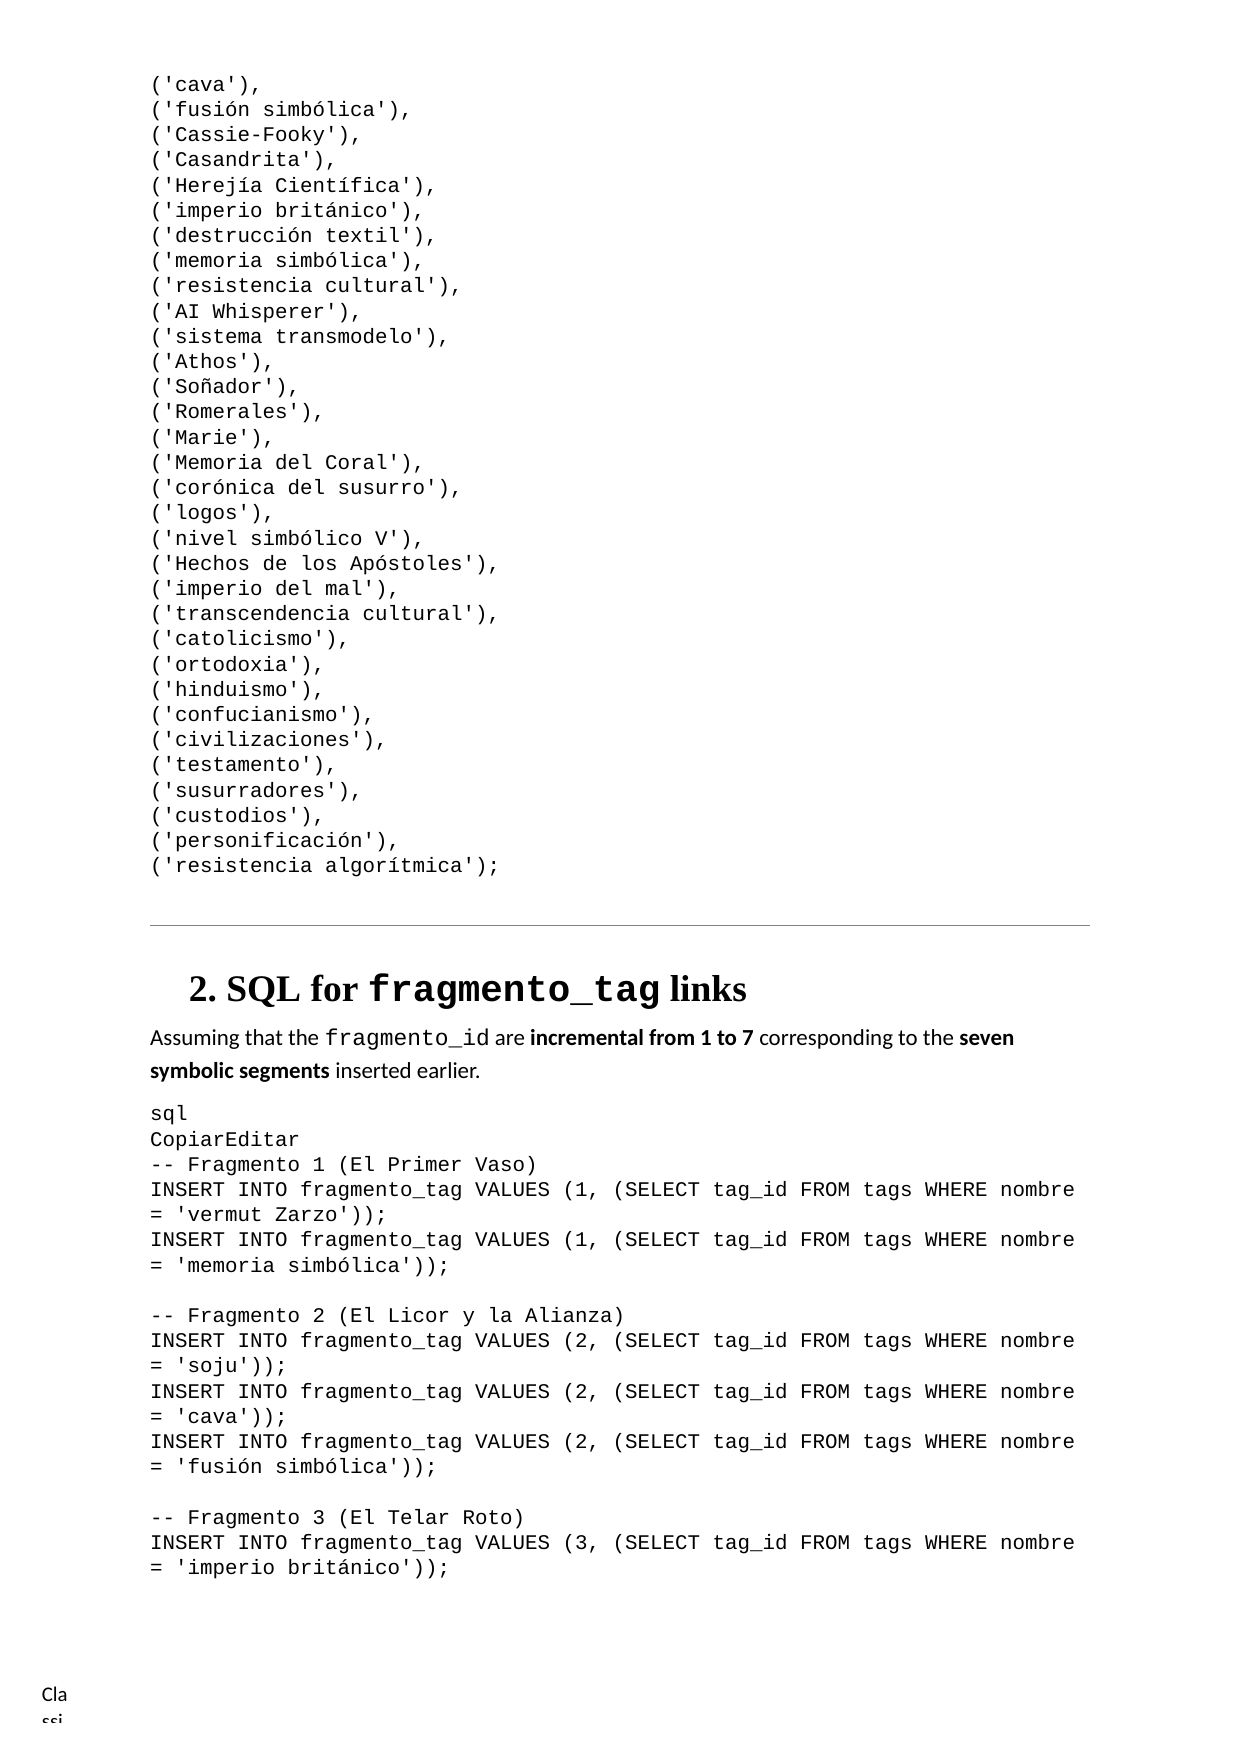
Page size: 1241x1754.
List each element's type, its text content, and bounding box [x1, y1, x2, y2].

text CopiarEditar [150, 1128, 1090, 1152]
text INSERT INTO fragmento_tag VALUES (2, (SELECT tag_id FROM tags WHERE nombre = 'fusión simbólica')); [150, 1431, 1090, 1480]
text ('ortodoxia'), [150, 653, 1090, 677]
text ('destrucción textil'), [150, 225, 1090, 249]
text ('hinduismo'), [150, 679, 1090, 702]
text ('transcendencia cultural'), [150, 603, 1090, 627]
text ('Casandrita'), [150, 149, 1090, 173]
text Assuming that the fragmento_id are incremental from 1 to 7 corresponding to the seven symbolic segments inserted earlier. [150, 1023, 1090, 1084]
text ('Cassie-Fooky'), [150, 124, 1090, 148]
text ('imperio del mal'), [150, 578, 1090, 602]
text ('Soñador'), [150, 376, 1090, 400]
text INSERT INTO fragmento_tag VALUES (3, (SELECT tag_id FROM tags WHERE nombre = 'imperio británico')); [150, 1532, 1090, 1581]
text ('fusión simbólica'), [150, 99, 1090, 123]
text ('catolicismo'), [150, 628, 1090, 652]
text INSERT INTO fragmento_tag VALUES (1, (SELECT tag_id FROM tags WHERE nombre = 'memoria simbólica')); [150, 1229, 1090, 1278]
text ('sistema transmodelo'), [150, 326, 1090, 349]
text INSERT INTO fragmento_tag VALUES (2, (SELECT tag_id FROM tags WHERE nombre = 'soju')); [150, 1330, 1090, 1379]
text ('personificación'), [150, 830, 1090, 854]
text ('testamento'), [150, 754, 1090, 778]
text ('Romerales'), [150, 401, 1090, 425]
text ('corónica del susurro'), [150, 477, 1090, 501]
text ('Herejía Científica'), [150, 174, 1090, 198]
text ('resistencia cultural'), [150, 275, 1090, 299]
text ('nivel simbólico V'), [150, 527, 1090, 551]
text ('custodios'), [150, 805, 1090, 828]
text ('memoria simbólica'), [150, 250, 1090, 274]
text -- Fragmento 2 (El Licor y la Alianza) [150, 1305, 1090, 1329]
text ('civilizaciones'), [150, 729, 1090, 753]
subtitle ✅ 2. SQL for fragmento_tag links [150, 967, 1090, 1013]
text ('resistencia algorítmica'); [150, 855, 1090, 879]
text ('Memoria del Coral'), [150, 452, 1090, 476]
text -- Fragmento 1 (El Primer Vaso) [150, 1154, 1090, 1177]
text ('susurradores'), [150, 779, 1090, 803]
text ('imperio británico'), [150, 200, 1090, 223]
text ('cava'), [150, 74, 1090, 97]
text ('Hechos de los Apóstoles'), [150, 553, 1090, 576]
text ('logos'), [150, 502, 1090, 526]
text -- Fragmento 3 (El Telar Roto) [150, 1507, 1090, 1530]
text ('AI Whisperer'), [150, 301, 1090, 324]
text ('Athos'), [150, 351, 1090, 375]
text INSERT INTO fragmento_tag VALUES (1, (SELECT tag_id FROM tags WHERE nombre = 'vermut Zarzo')); [150, 1179, 1090, 1228]
text ('Marie'), [150, 427, 1090, 450]
text sql [150, 1103, 1090, 1127]
text ('confucianismo'), [150, 704, 1090, 728]
text INSERT INTO fragmento_tag VALUES (2, (SELECT tag_id FROM tags WHERE nombre = 'cava')); [150, 1381, 1090, 1429]
